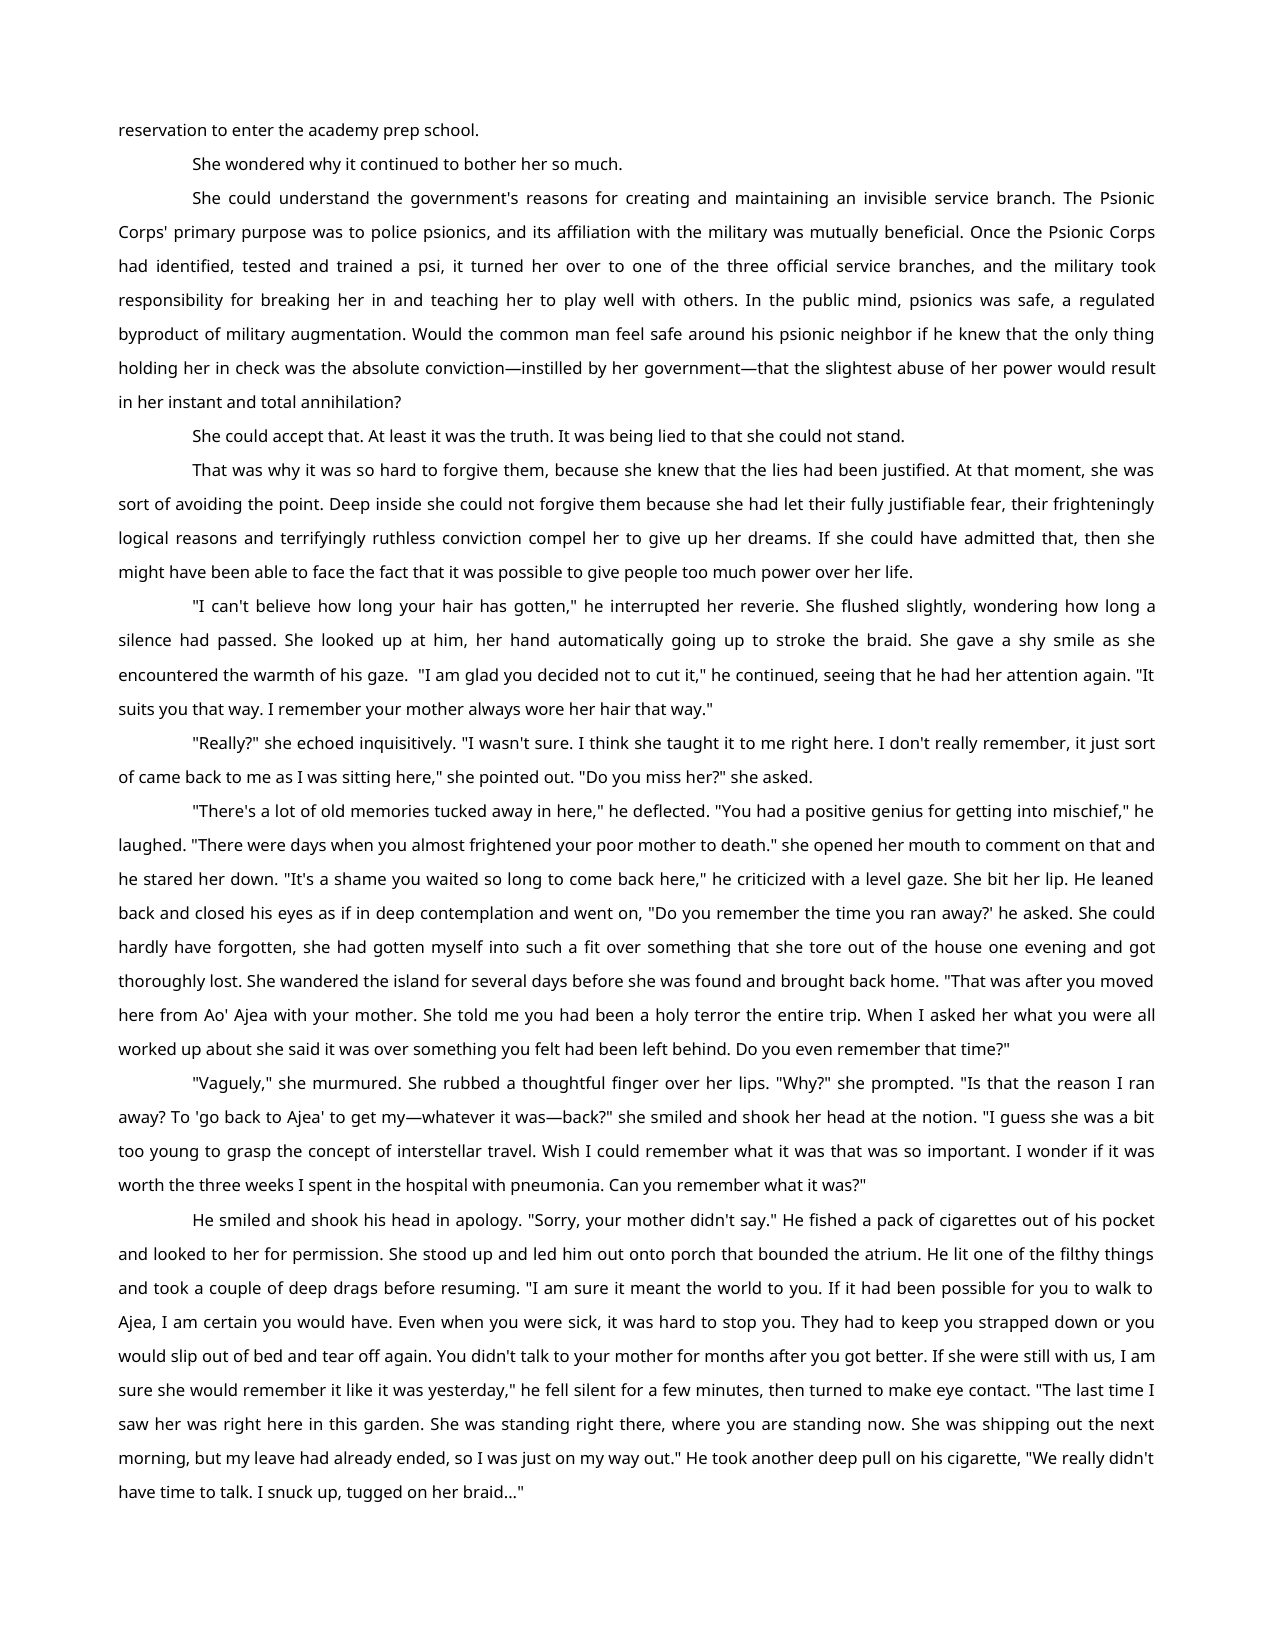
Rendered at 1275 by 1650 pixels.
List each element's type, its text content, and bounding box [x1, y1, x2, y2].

text "There's a lot of old memories tucked away in here," he deflected. "You had a positive genius for getting into mischief," he laughed. "There were days when you almost frightened your poor mother to death." she opened her mouth to comment on that and he stared her down. "It's a shame you waited so long to come back here," he criticized with a level gaze. She bit her lip. He leaned back and closed his eyes as if in deep contemplation and went on, "Do you remember the time you ran away?' he asked. She could hardly have forgotten, she had gotten myself into such a fit over something that she tore out of the house one evening and got thoroughly lost. She wandered the island for several days before she was found and brought back home. "That was after you moved here from Ao' Ajea with your mother. She told me you had been a holy terror the entire trip. When I asked her what you were all worked up about she said it was over something you felt had been left behind. Do you even remember that time?" [118, 799, 1157, 1061]
text He smiled and shook his head in apology. "Sorry, your mother didn't say." He fished a pack of cigarettes out of his pocket and looked to her for permission. She stood up and led him out onto porch that bounded the atrium. He lit one of the filthy things and took a couple of deep drags before resuming. "I am sure it meant the world to you. If it had been possible for you to walk to Ajea, I am certain you would have. Even when you were sick, it was hard to stop you. They had to keep you strapped down or you would slip out of bed and tear off again. You didn't talk to your mother for months after you got better. If she were still with us, I am sure she would remember it like it was yesterday," he fell silent for a few minutes, then turned to make eye contact. "The last time I saw her was right here in this garden. She was standing right there, where you are standing now. She was shipping out the next morning, but my leave had already ended, so I was just on my way out." He took another deep pull on his cigarette, "We really didn't have time to talk. I snuck up, tugged on her braid..." [118, 1208, 1157, 1503]
text "Vaguely," she murmured. She rubbed a thoughtful finger over her lips. "Why?" she prompted. "Is that the reason I ran away? To 'go back to Ajea' to get my—whatever it was—back?" she smiled and shook her head at the notion. "I guess she was a bit too young to grasp the concept of interstellar travel. Wish I could remember what it was that was so important. I wonder if it was worth the three weeks I spent in the hospital with pneumonia. Can you remember what it was?" [118, 1072, 1157, 1197]
text She could accept that. At least it was the truth. It was being lied to that she could not stand. [118, 425, 1157, 447]
text reservation to enter the academy prep school. [118, 118, 1157, 141]
text "I can't believe how long your hair has gotten," he interrupted her reverie. She flushed slightly, wondering how long a silence had passed. She looked up at him, her hand automatically going up to stroke the braid. She gave a shy smile as she encountered the warmth of his gaze. "I am glad you decided not to cut it," he continued, seeing that he had her attention again. "It suits you that way. I remember your mother always wore her hair that way." [118, 595, 1157, 720]
text That was why it was so hard to forgive them, because she knew that the lies had been justified. At that moment, she was sort of avoiding the point. Deep inside she could not forgive them because she had let their fully justifiable fear, their frighteningly logical reasons and terrifyingly ruthless conviction compel her to give up her dreams. If she could have admitted that, then she might have been able to face the fact that it was possible to give people too much power over her life. [118, 459, 1157, 584]
text "Really?" she echoed inquisitively. "I wasn't sure. I think she taught it to me right here. I don't really remember, it just sort of came back to me as I was sitting here," she pointed out. "Do you miss her?" she asked. [118, 731, 1157, 788]
text She wondered why it continued to bother her so much. [118, 152, 1157, 175]
text She could understand the government's reasons for creating and maintaining an invisible service branch. The Psionic Corps' primary purpose was to police psionics, and its affiliation with the military was mutually beneficial. Once the Psionic Corps had identified, tested and trained a psi, it turned her over to one of the three official service branches, and the military took responsibility for breaking her in and teaching her to play well with others. In the public mind, psionics was safe, a regulated byproduct of military augmentation. Would the common man feel safe around his psionic neighbor if he knew that the only thing holding her in check was the absolute conviction—instilled by her government—that the slightest abuse of her power would result in her instant and total annihilation? [118, 186, 1157, 413]
